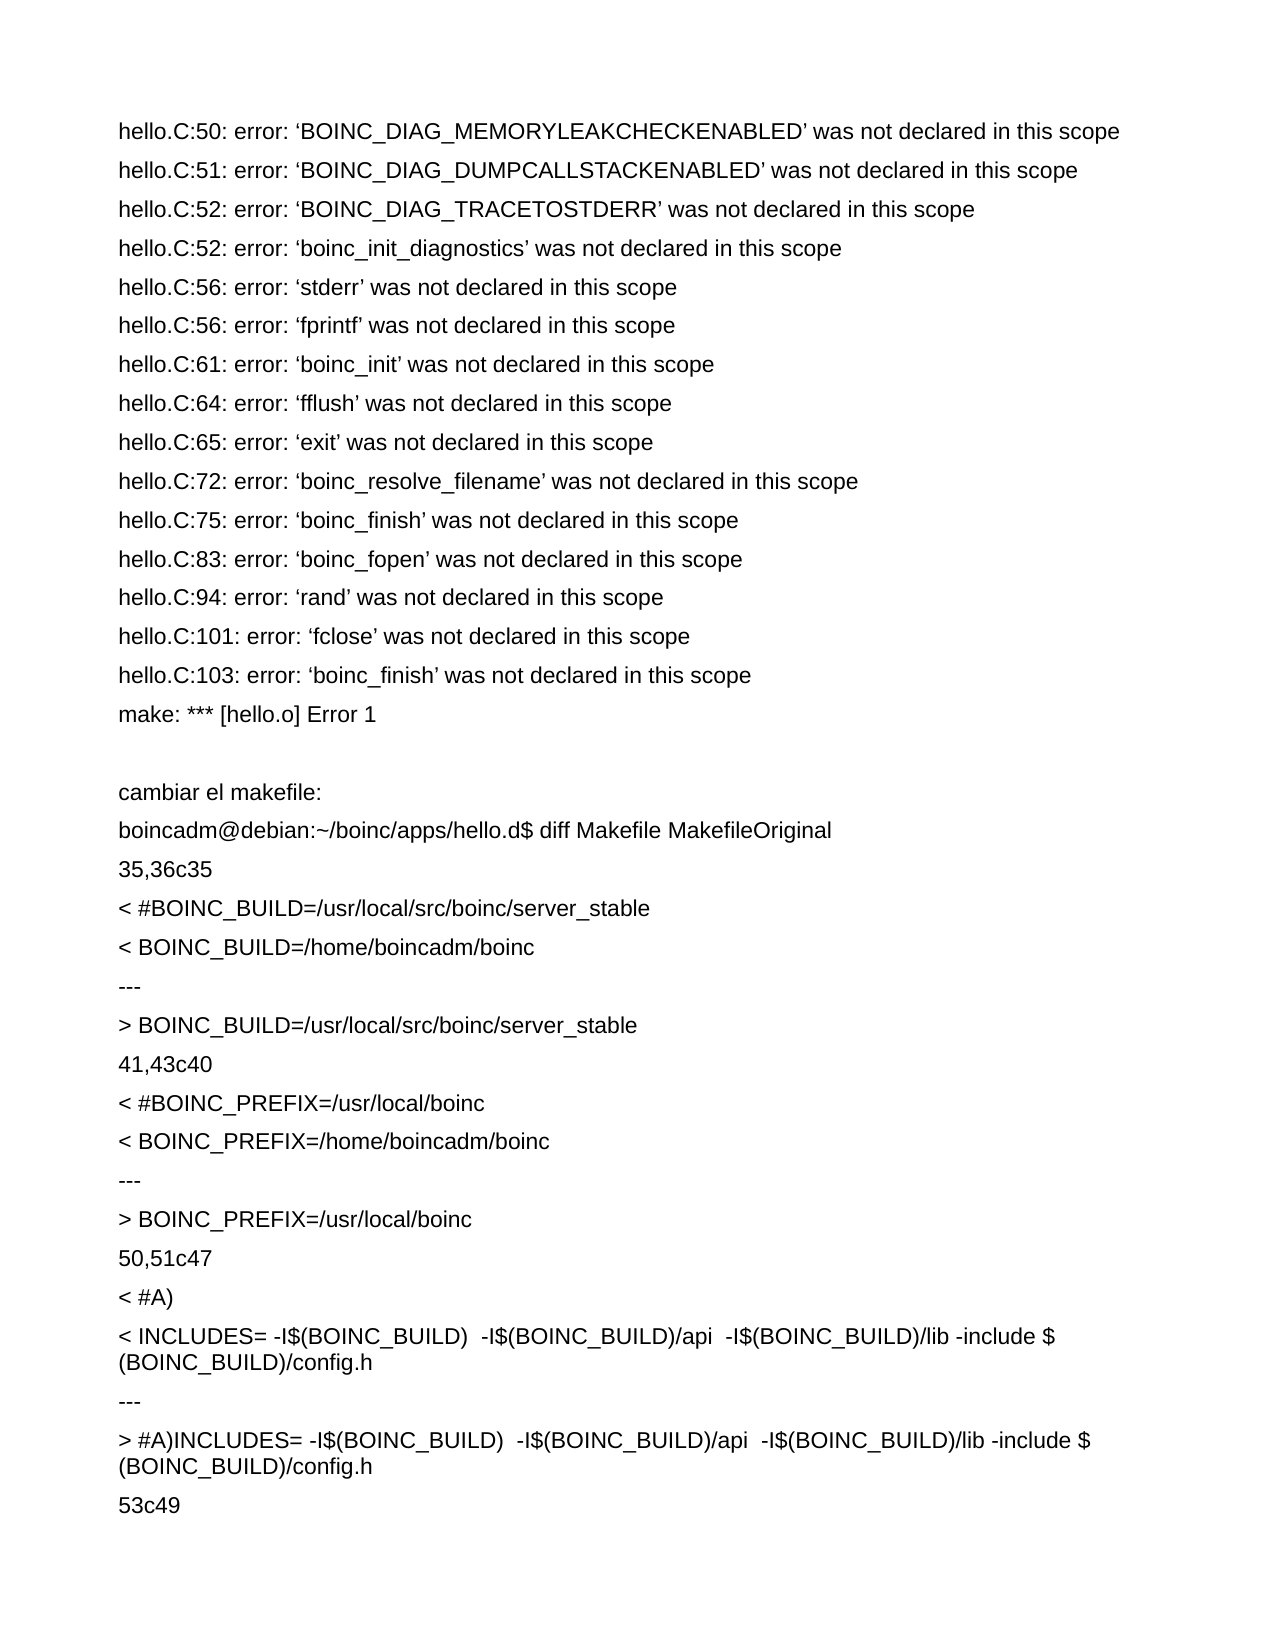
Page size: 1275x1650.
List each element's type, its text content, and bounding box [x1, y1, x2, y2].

text hello.C:51: error: ‘BOINC_DIAG_DUMPCALLSTACKENABLED’ was not declared in this scope [118, 157, 1157, 183]
text hello.C:65: error: ‘exit’ was not declared in this scope [118, 429, 1157, 455]
text hello.C:72: error: ‘boinc_resolve_filename’ was not declared in this scope [118, 468, 1157, 494]
text 35,36c35 [118, 856, 1157, 883]
text < BOINC_BUILD=/home/boincadm/boinc [118, 934, 1157, 960]
text hello.C:56: error: ‘stderr’ was not declared in this scope [118, 273, 1157, 300]
text cambiar el makefile: [118, 779, 1157, 805]
text > BOINC_PREFIX=/usr/local/boinc [118, 1206, 1157, 1232]
text hello.C:52: error: ‘boinc_init_diagnostics’ was not declared in this scope [118, 235, 1157, 261]
text hello.C:61: error: ‘boinc_init’ was not declared in this scope [118, 351, 1157, 378]
text 50,51c47 [118, 1245, 1157, 1271]
text --- [118, 973, 1157, 999]
text > BOINC_BUILD=/usr/local/src/boinc/server_stable [118, 1012, 1157, 1038]
text < BOINC_PREFIX=/home/boincadm/boinc [118, 1128, 1157, 1155]
text 41,43c40 [118, 1051, 1157, 1077]
text make: *** [hello.o] Error 1 [118, 701, 1157, 727]
text < #BOINC_BUILD=/usr/local/src/boinc/server_stable [118, 895, 1157, 922]
text hello.C:52: error: ‘BOINC_DIAG_TRACETOSTDERR’ was not declared in this scope [118, 196, 1157, 222]
text hello.C:94: error: ‘rand’ was not declared in this scope [118, 584, 1157, 611]
text < INCLUDES= -I$(BOINC_BUILD) -I$(BOINC_BUILD)/api -I$(BOINC_BUILD)/lib -include $(BOINC_BUILD)/config.h [118, 1323, 1157, 1375]
text boincadm@debian:~/boinc/apps/hello.d$ diff Makefile MakefileOriginal [118, 817, 1157, 844]
text hello.C:64: error: ‘fflush’ was not declared in this scope [118, 390, 1157, 416]
text hello.C:103: error: ‘boinc_finish’ was not declared in this scope [118, 662, 1157, 688]
text --- [118, 1167, 1157, 1193]
text hello.C:75: error: ‘boinc_finish’ was not declared in this scope [118, 507, 1157, 533]
text --- [118, 1388, 1157, 1414]
text < #BOINC_PREFIX=/usr/local/boinc [118, 1089, 1157, 1116]
text hello.C:50: error: ‘BOINC_DIAG_MEMORYLEAKCHECKENABLED’ was not declared in this scope [118, 118, 1157, 144]
text < #A) [118, 1284, 1157, 1310]
text > #A)INCLUDES= -I$(BOINC_BUILD) -I$(BOINC_BUILD)/api -I$(BOINC_BUILD)/lib -include $(BOINC_BUILD)/config.h [118, 1427, 1157, 1479]
text hello.C:56: error: ‘fprintf’ was not declared in this scope [118, 312, 1157, 339]
text hello.C:101: error: ‘fclose’ was not declared in this scope [118, 623, 1157, 649]
text 53c49 [118, 1492, 1157, 1518]
text hello.C:83: error: ‘boinc_fopen’ was not declared in this scope [118, 546, 1157, 572]
